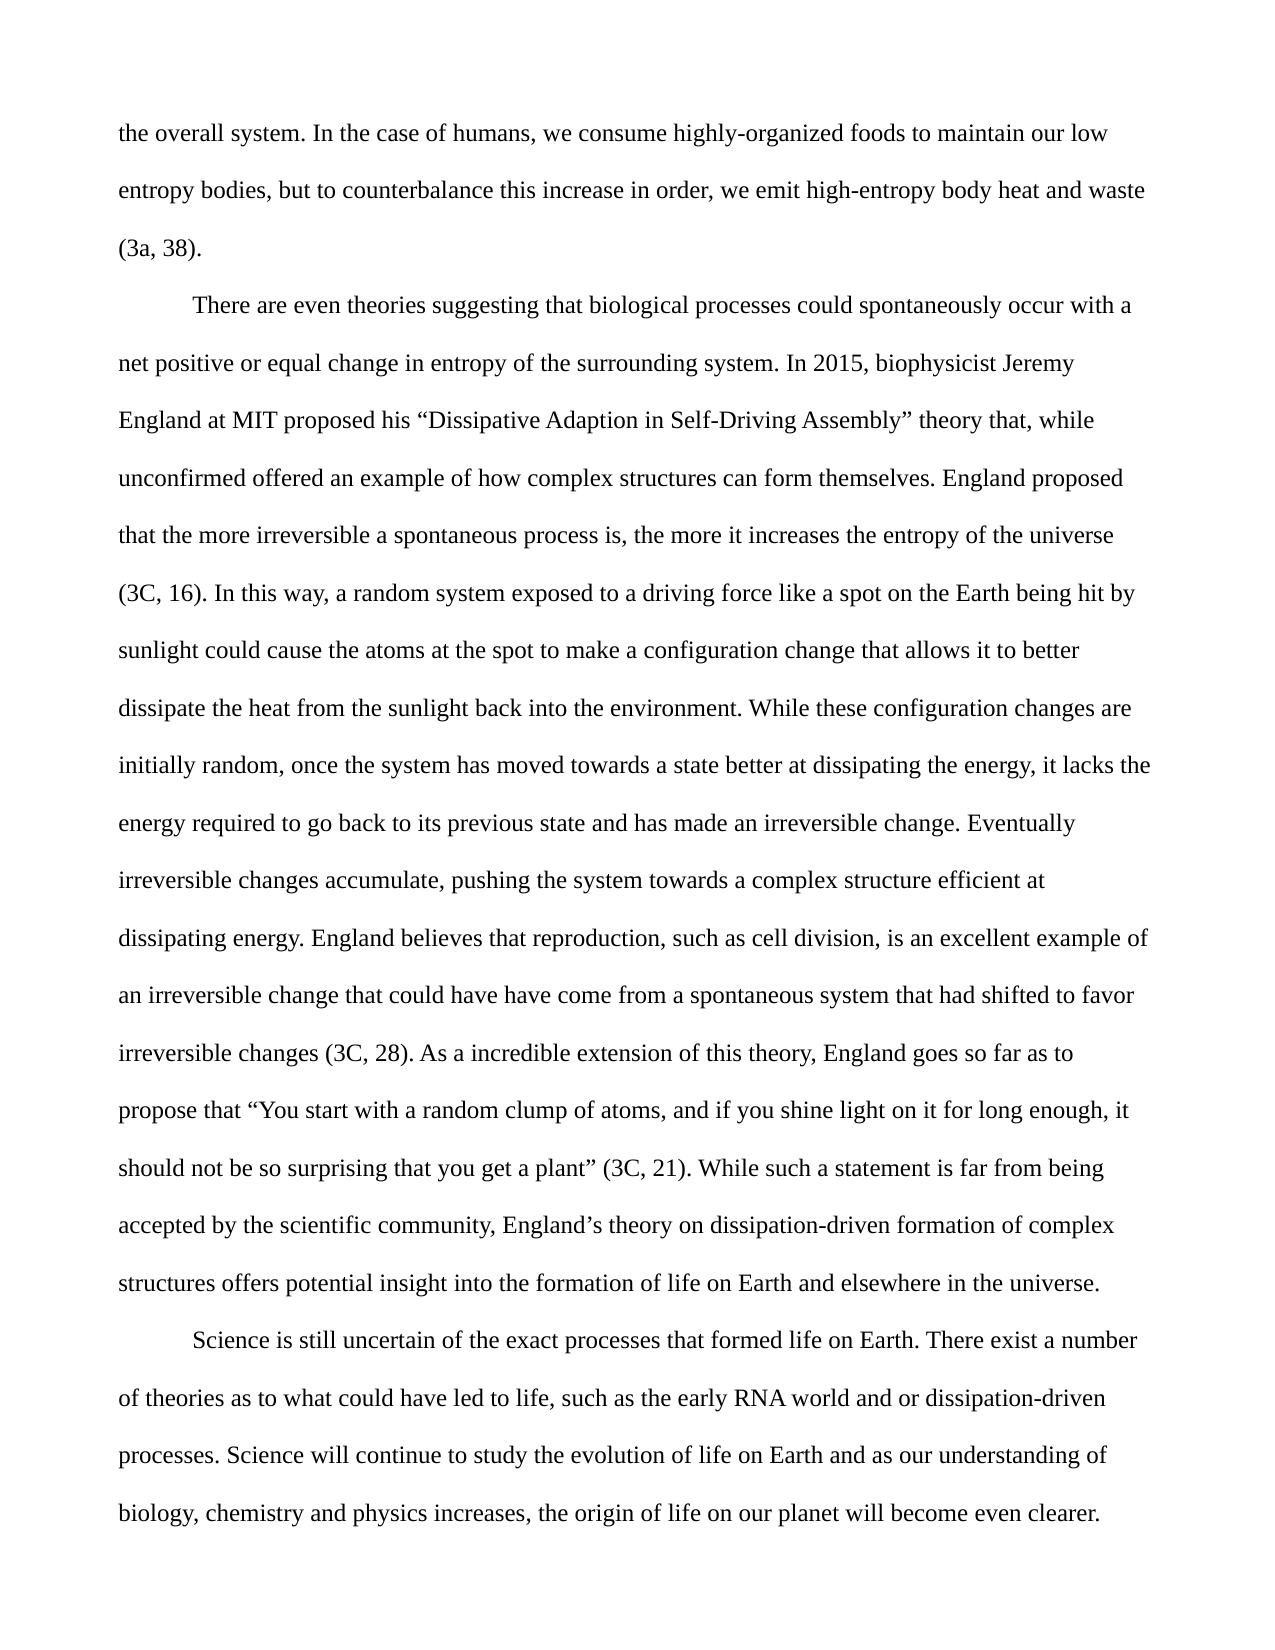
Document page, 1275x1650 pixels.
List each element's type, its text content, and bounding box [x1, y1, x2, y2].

text the overall system. In the case of humans, we consume highly-organized foods to maintain our low entropy bodies, but to counterbalance this increase in order, we emit high-entropy body heat and waste (3a, 38). [118, 118, 1157, 262]
text Science is still uncertain of the exact processes that formed life on Earth. There exist a number of theories as to what could have led to life, such as the early RNA world and or dissipation-driven processes. Science will continue to study the evolution of life on Earth and as our understanding of biology, chemistry and physics increases, the origin of life on our planet will become even clearer. [118, 1326, 1157, 1527]
text There are even theories suggesting that biological processes could spontaneously occur with a net positive or equal change in entropy of the surrounding system. In 2015, biophysicist Jeremy England at MIT proposed his “Dissipative Adaption in Self-Driving Assembly” theory that, while unconfirmed offered an example of how complex structures can form themselves. England proposed that the more irreversible a spontaneous process is, the more it increases the entropy of the universe (3C, 16). In this way, a random system exposed to a driving force like a spot on the Earth being hit by sunlight could cause the atoms at the spot to make a configuration change that allows it to better dissipate the heat from the sunlight back into the environment. While these configuration changes are initially random, once the system has moved towards a state better at dissipating the energy, it lacks the energy required to go back to its previous state and has made an irreversible change. Eventually irreversible changes accumulate, pushing the system towards a complex structure efficient at dissipating energy. England believes that reproduction, such as cell division, is an excellent example of an irreversible change that could have have come from a spontaneous system that had shifted to favor irreversible changes (3C, 28). As a incredible extension of this theory, England goes so far as to propose that “You start with a random clump of atoms, and if you shine light on it for long enough, it should not be so surprising that you get a plant” (3C, 21). While such a statement is far from being accepted by the scientific community, England’s theory on dissipation-driven formation of complex structures offers potential insight into the formation of life on Earth and elsewhere in the universe. [118, 291, 1157, 1297]
